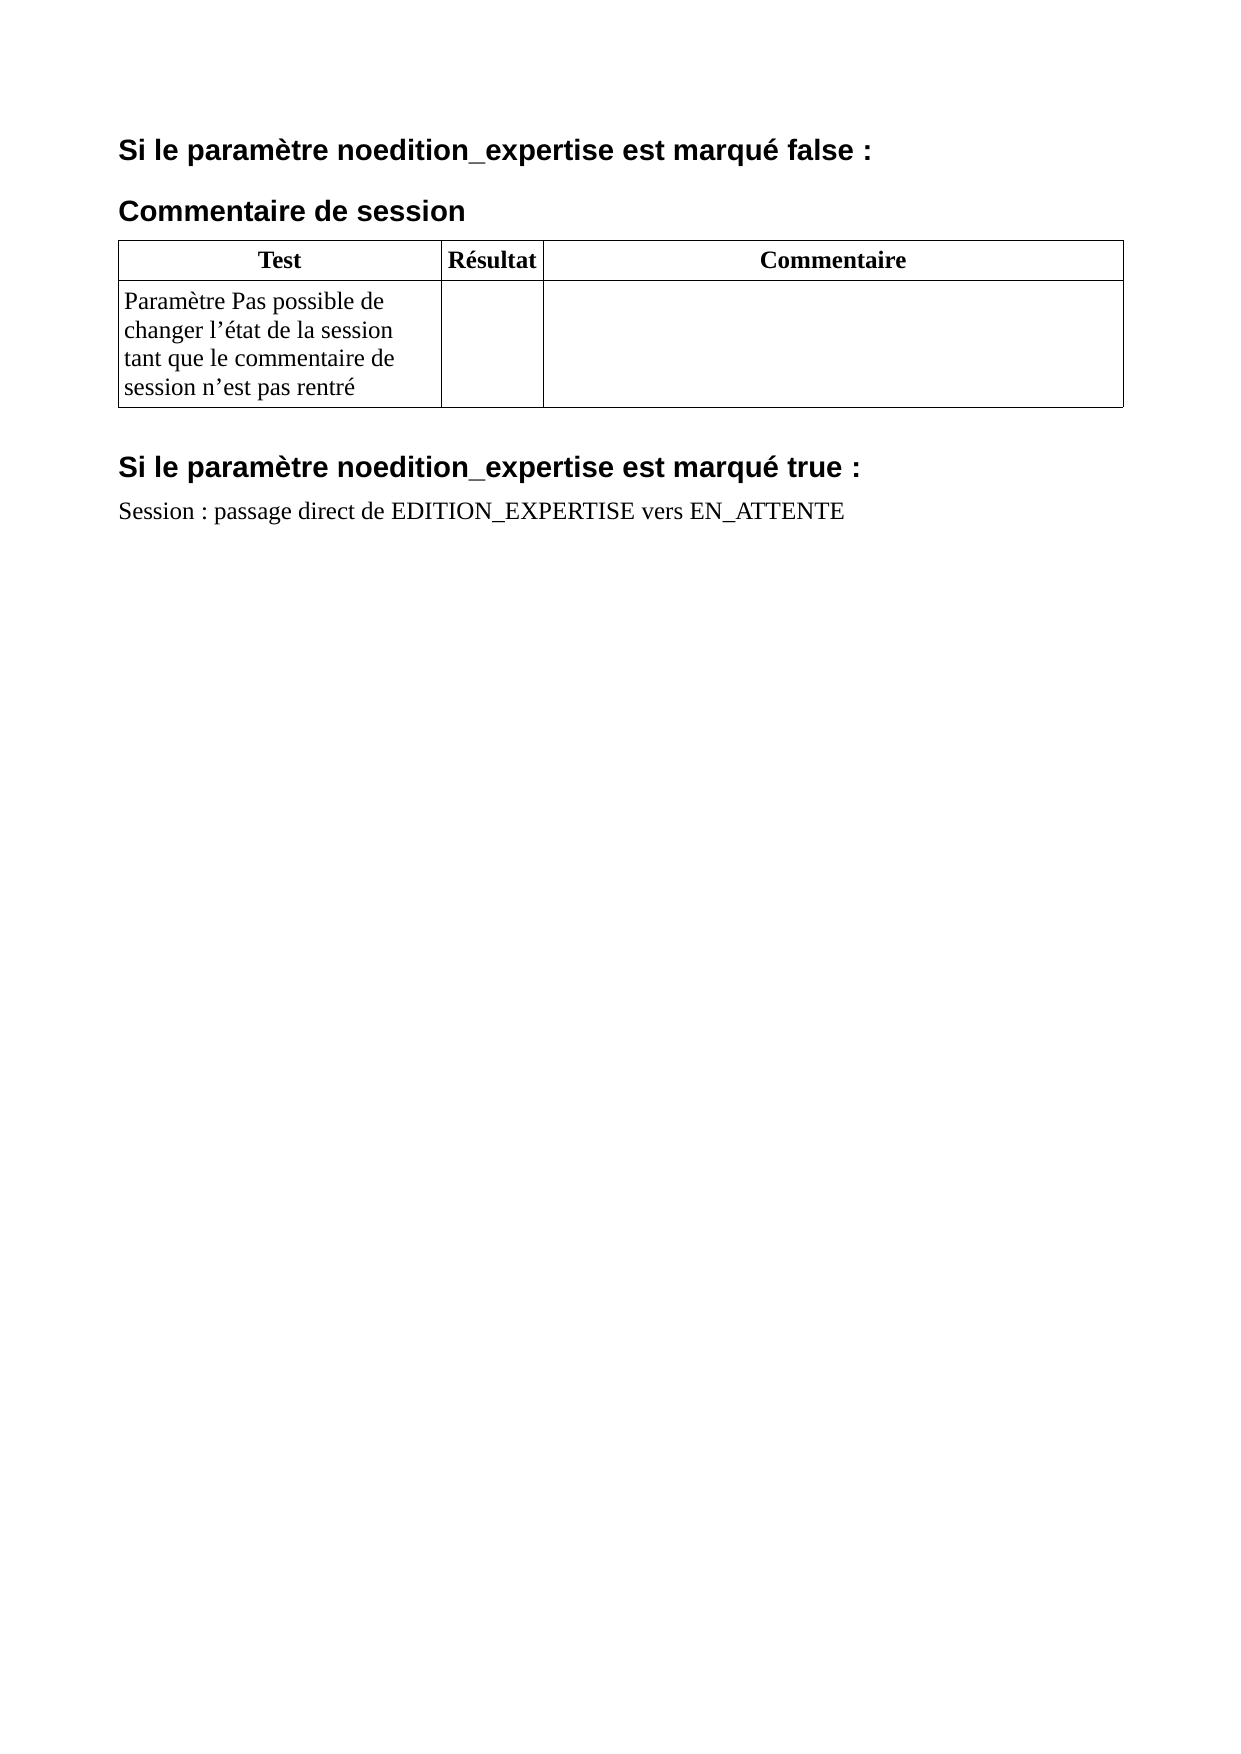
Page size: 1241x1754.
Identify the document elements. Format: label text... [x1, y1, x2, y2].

subtitle Si le paramètre noedition_expertise est marqué true : [118, 450, 1122, 484]
subtitle Commentaire de session [118, 193, 1122, 227]
table_header Commentaire [544, 241, 1123, 280]
text Session : passage direct de EDITION_EXPERTISE vers EN_ATTENTE [118, 496, 1122, 525]
table_cell [442, 281, 543, 407]
table_cell Paramètre Pas possible de changer l’état de la session tant que le commentaire de session n’est pas rentré [119, 281, 441, 407]
table_header Test [119, 241, 441, 280]
table_header Résultat [442, 241, 543, 280]
subtitle Si le paramètre noedition_expertise est marqué false : [118, 133, 1122, 166]
table_cell [544, 281, 1123, 407]
